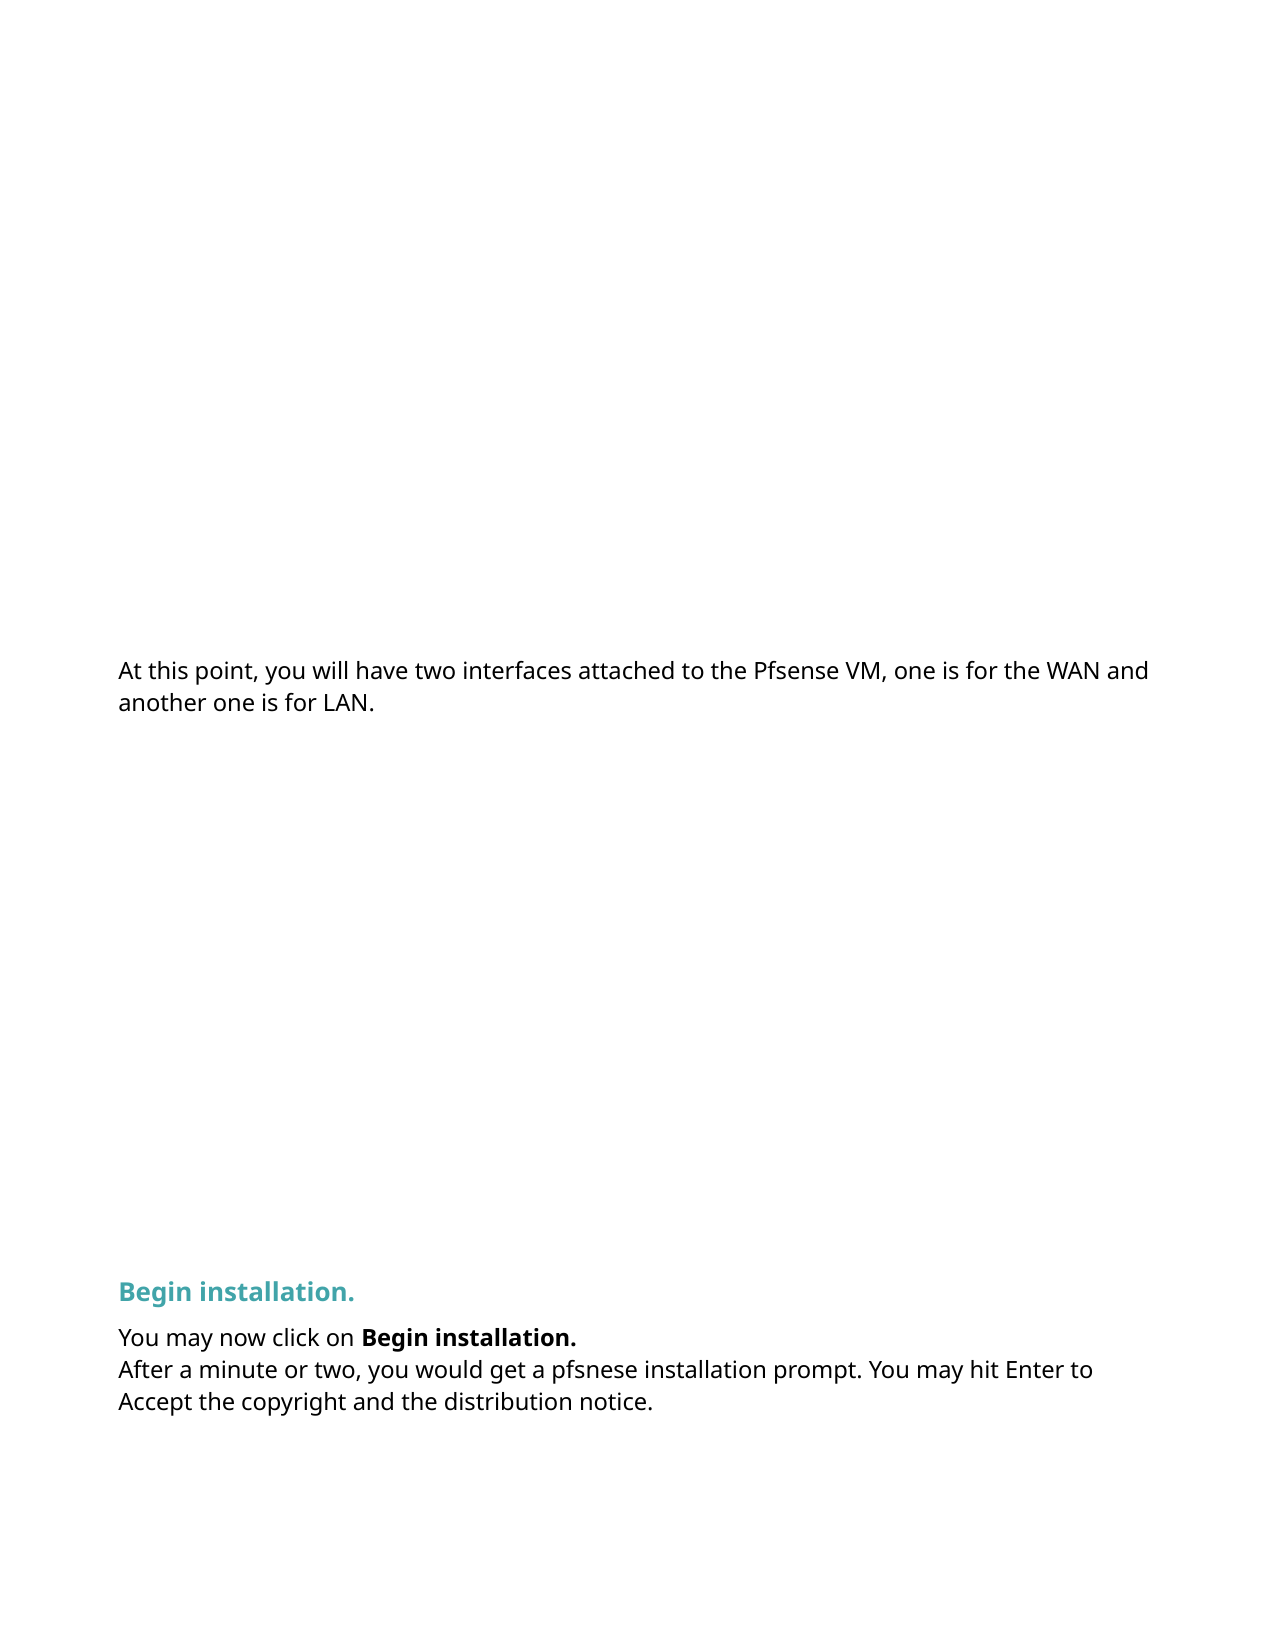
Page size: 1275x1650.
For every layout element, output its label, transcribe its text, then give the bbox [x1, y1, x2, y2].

text You may now click on Begin installation. [118, 1321, 1157, 1353]
subtitle Begin installation. [118, 1274, 1157, 1309]
text After a minute or two, you would get a pfsnese installation prompt. You may hit Enter to Accept the copyright and the distribution notice. [118, 1353, 1157, 1417]
text At this point, you will have two interfaces attached to the Pfsense VM, one is for the WAN and another one is for LAN. [118, 654, 1157, 719]
